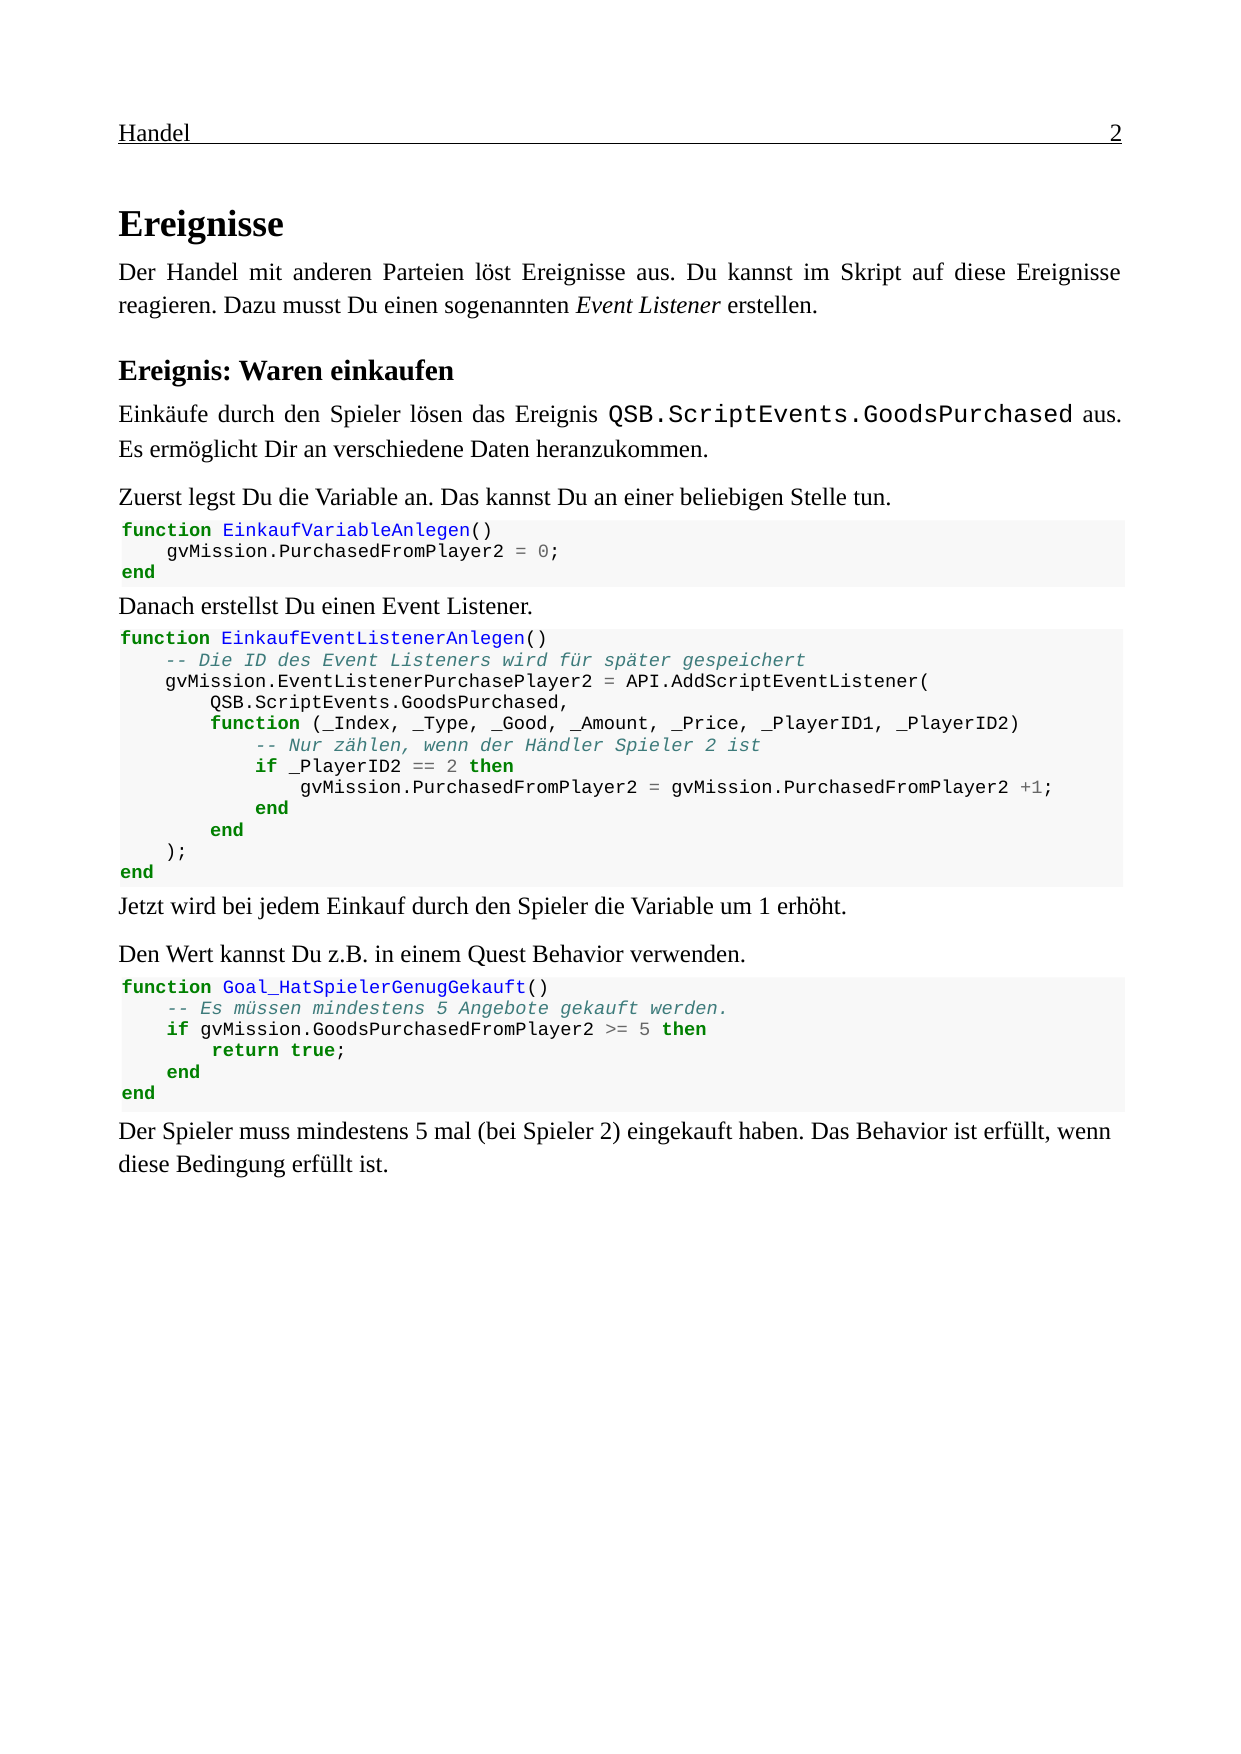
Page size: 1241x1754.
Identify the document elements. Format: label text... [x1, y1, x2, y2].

text Der Spieler muss mindestens 5 mal (bei Spieler 2) eingekauft haben. Das Behavior ist erfüllt, wenn diese Bedingung erfüllt ist. [118, 986, 1122, 1178]
text Einkäufe durch den Spieler lösen das Ereignis QSB.ScriptEvents.GoodsPurchased aus. Es ermöglicht Dir an verschiedene Daten heranzukommen. [118, 399, 1122, 463]
text Danach erstellst Du einen Event Listener. [118, 529, 1122, 620]
text Jetzt wird bei jedem Einkauf durch den Spieler die Variable um 1 erhöht. [118, 639, 1122, 920]
subtitle Ereignis: Waren einkaufen [118, 353, 1122, 386]
text Den Wert kannst Du z.B. in einem Quest Behavior verwenden. [118, 939, 1122, 967]
subtitle Ereignisse [118, 201, 1122, 245]
text Der Handel mit anderen Parteien löst Ereignisse aus. Du kannst im Skript auf diese Ereignisse reagieren. Dazu musst Du einen sogenannten Event Listener erstellen. [118, 257, 1122, 319]
text Zuerst legst Du die Variable an. Das kannst Du an einer beliebigen Stelle tun. [118, 482, 1122, 510]
